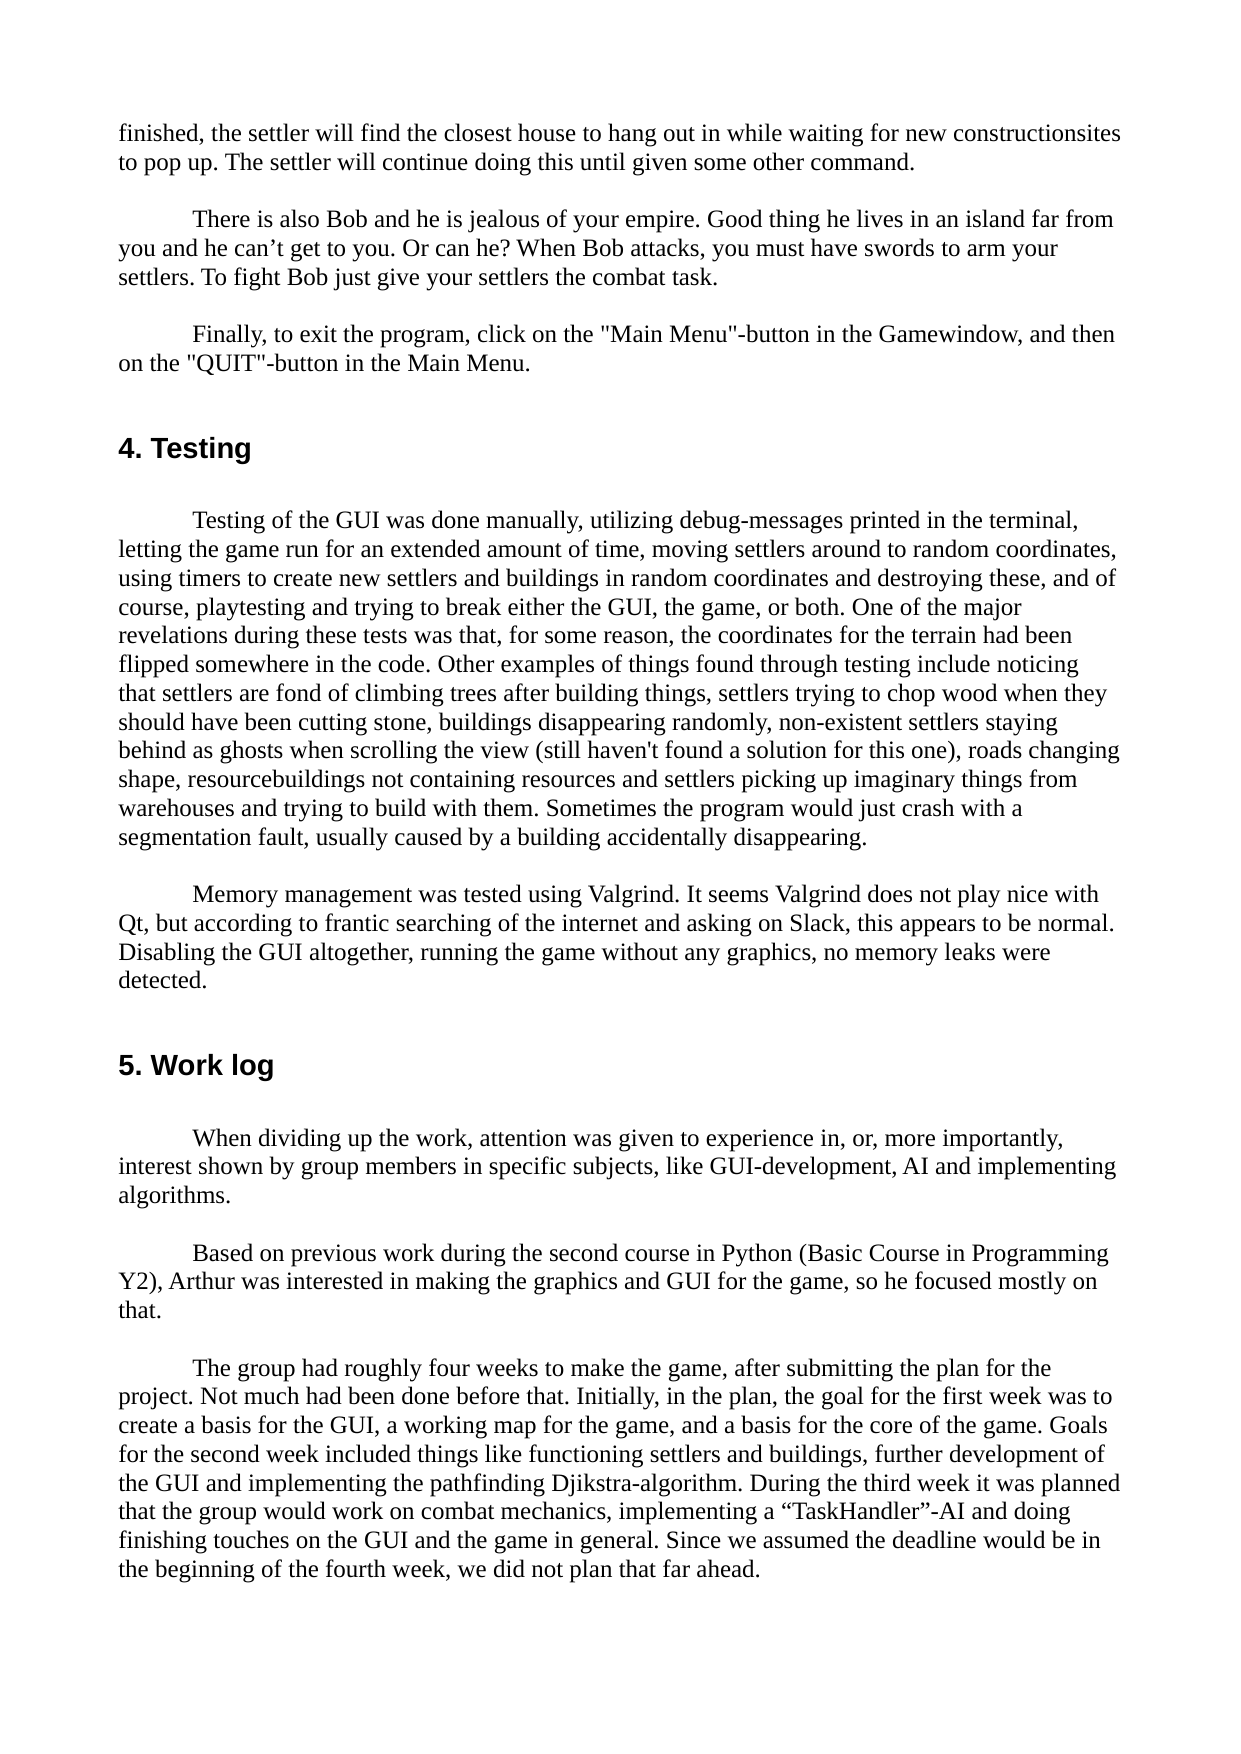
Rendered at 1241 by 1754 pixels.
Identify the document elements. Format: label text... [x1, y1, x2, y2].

subtitle 4. Testing [118, 431, 1122, 464]
text When dividing up the work, attention was given to experience in, or, more importantly, interest shown by group members in specific subjects, like GUI-development, AI and implementing algorithms. [118, 1123, 1122, 1209]
text finished, the settler will find the closest house to hang out in while waiting for new constructionsites to pop up. The settler will continue doing this until given some other command. [118, 118, 1122, 176]
text The group had roughly four weeks to make the game, after submitting the plan for the project. Not much had been done before that. Initially, in the plan, the goal for the first week was to create a basis for the GUI, a working map for the game, and a basis for the core of the game. Goals for the second week included things like functioning settlers and buildings, further development of the GUI and implementing the pathfinding Djikstra-algorithm. During the third week it was planned that the group would work on combat mechanics, implementing a “TaskHandler”-AI and doing finishing touches on the GUI and the game in general. Since we assumed the deadline would be in the beginning of the fourth week, we did not plan that far ahead. [118, 1353, 1122, 1583]
text There is also Bob and he is jealous of your empire. Good thing he lives in an island far from you and he can’t get to you. Or can he? When Bob attacks, you must have swords to arm your settlers. To fight Bob just give your settlers the combat task. [118, 204, 1122, 291]
text Finally, to exit the program, click on the "Main Menu"-button in the Gamewindow, and then on the "QUIT"-button in the Main Menu. [118, 319, 1122, 377]
text Based on previous work during the second course in Python (Basic Course in Programming Y2), Arthur was interested in making the graphics and GUI for the game, so he focused mostly on that. [118, 1238, 1122, 1324]
subtitle 5. Work log [118, 1048, 1122, 1081]
text Memory management was tested using Valgrind. It seems Valgrind does not play nice with Qt, but according to frantic searching of the internet and asking on Slack, this appears to be normal. Disabling the GUI altogether, running the game without any graphics, no memory leaks were detected. [118, 879, 1122, 994]
text Testing of the GUI was done manually, utilizing debug-messages printed in the terminal, letting the game run for an extended amount of time, moving settlers around to random coordinates, using timers to create new settlers and buildings in random coordinates and destroying these, and of course, playtesting and trying to break either the GUI, the game, or both. One of the major revelations during these tests was that, for some reason, the coordinates for the terrain had been flipped somewhere in the code. Other examples of things found through testing include noticing that settlers are fond of climbing trees after building things, settlers trying to chop wood when they should have been cutting stone, buildings disappearing randomly, non-existent settlers staying behind as ghosts when scrolling the view (still haven't found a solution for this one), roads changing shape, resourcebuildings not containing resources and settlers picking up imaginary things from warehouses and trying to build with them. Sometimes the program would just crash with a segmentation fault, usually caused by a building accidentally disappearing. [118, 505, 1122, 850]
